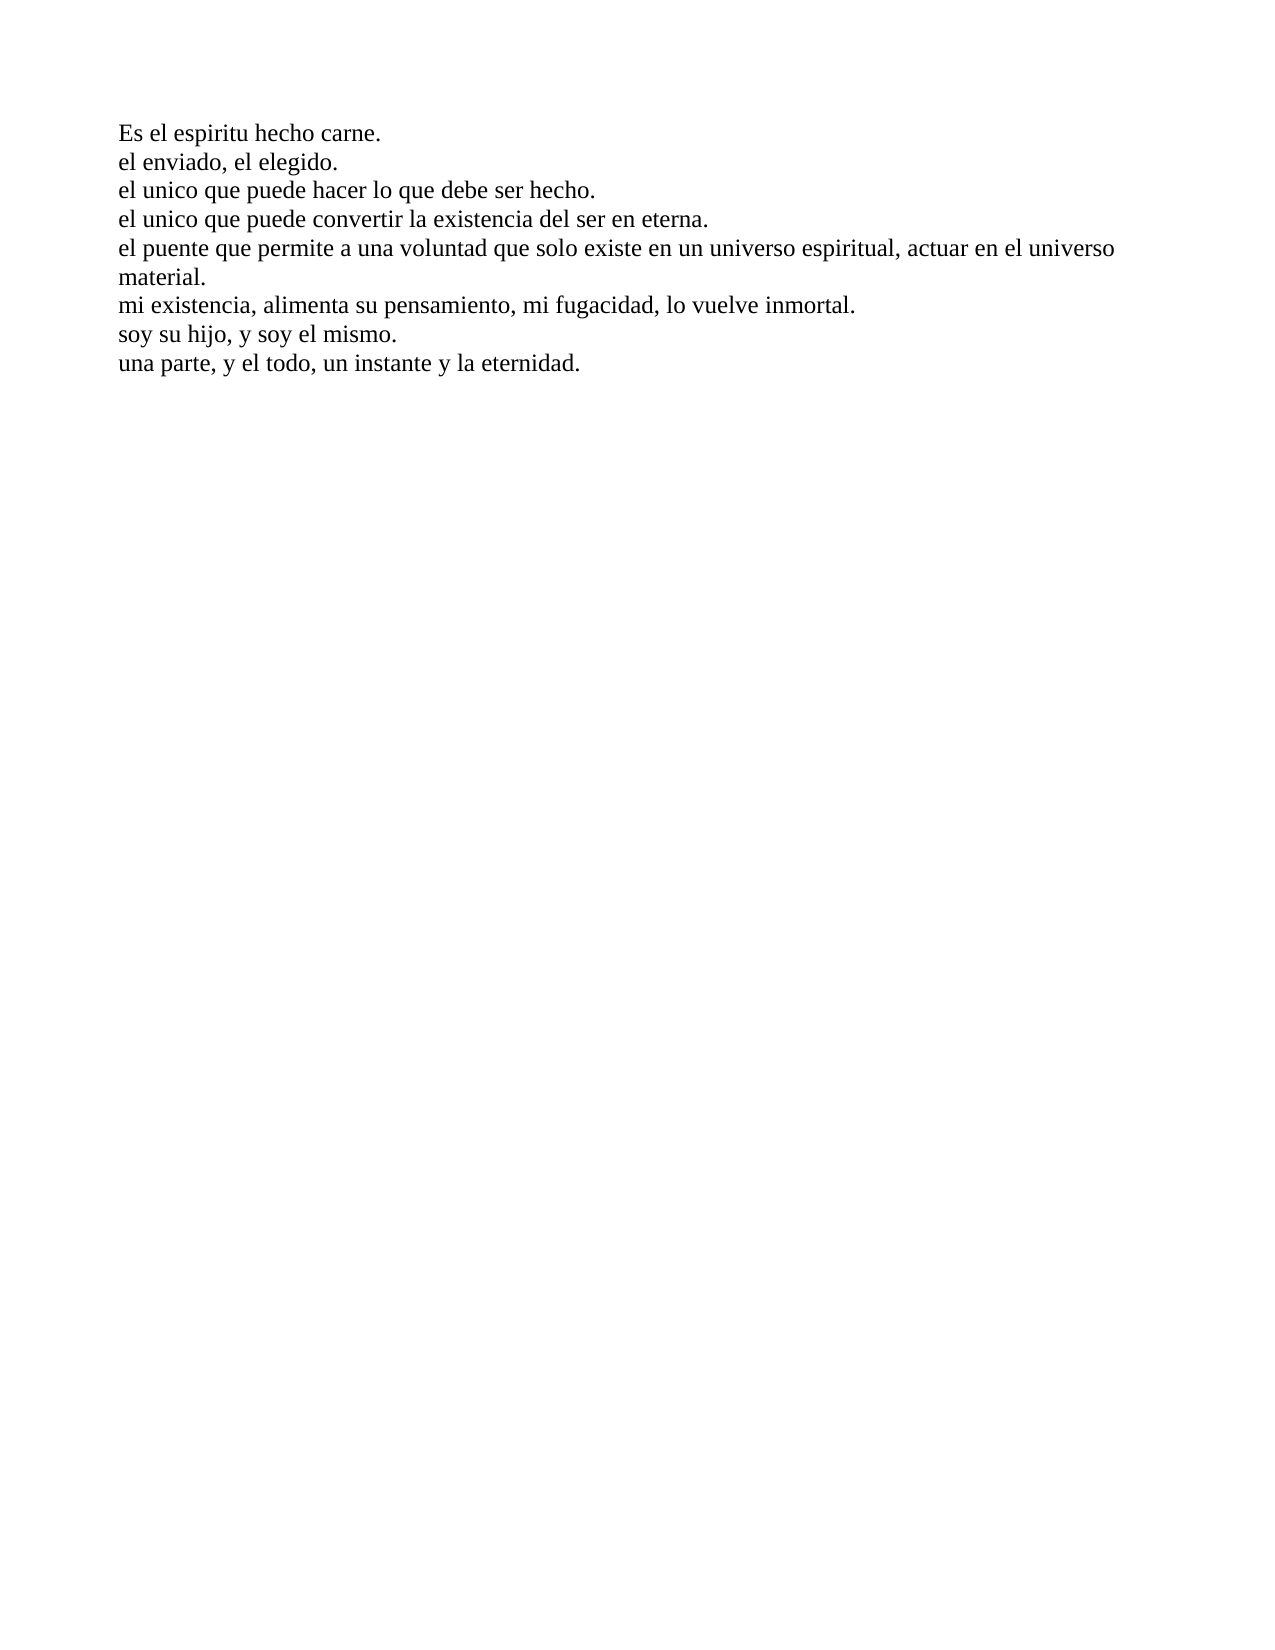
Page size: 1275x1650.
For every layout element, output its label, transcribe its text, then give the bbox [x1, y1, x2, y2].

text el unico que puede convertir la existencia del ser en eterna. [118, 204, 1157, 233]
text una parte, y el todo, un instante y la eternidad. [118, 348, 1157, 377]
text el unico que puede hacer lo que debe ser hecho. [118, 176, 1157, 204]
text Es el espiritu hecho carne. [118, 118, 1157, 147]
text soy su hijo, y soy el mismo. [118, 319, 1157, 348]
text el puente que permite a una voluntad que solo existe en un universo espiritual, actuar en el universo material. [118, 233, 1157, 291]
text mi existencia, alimenta su pensamiento, mi fugacidad, lo vuelve inmortal. [118, 291, 1157, 319]
text el enviado, el elegido. [118, 147, 1157, 176]
